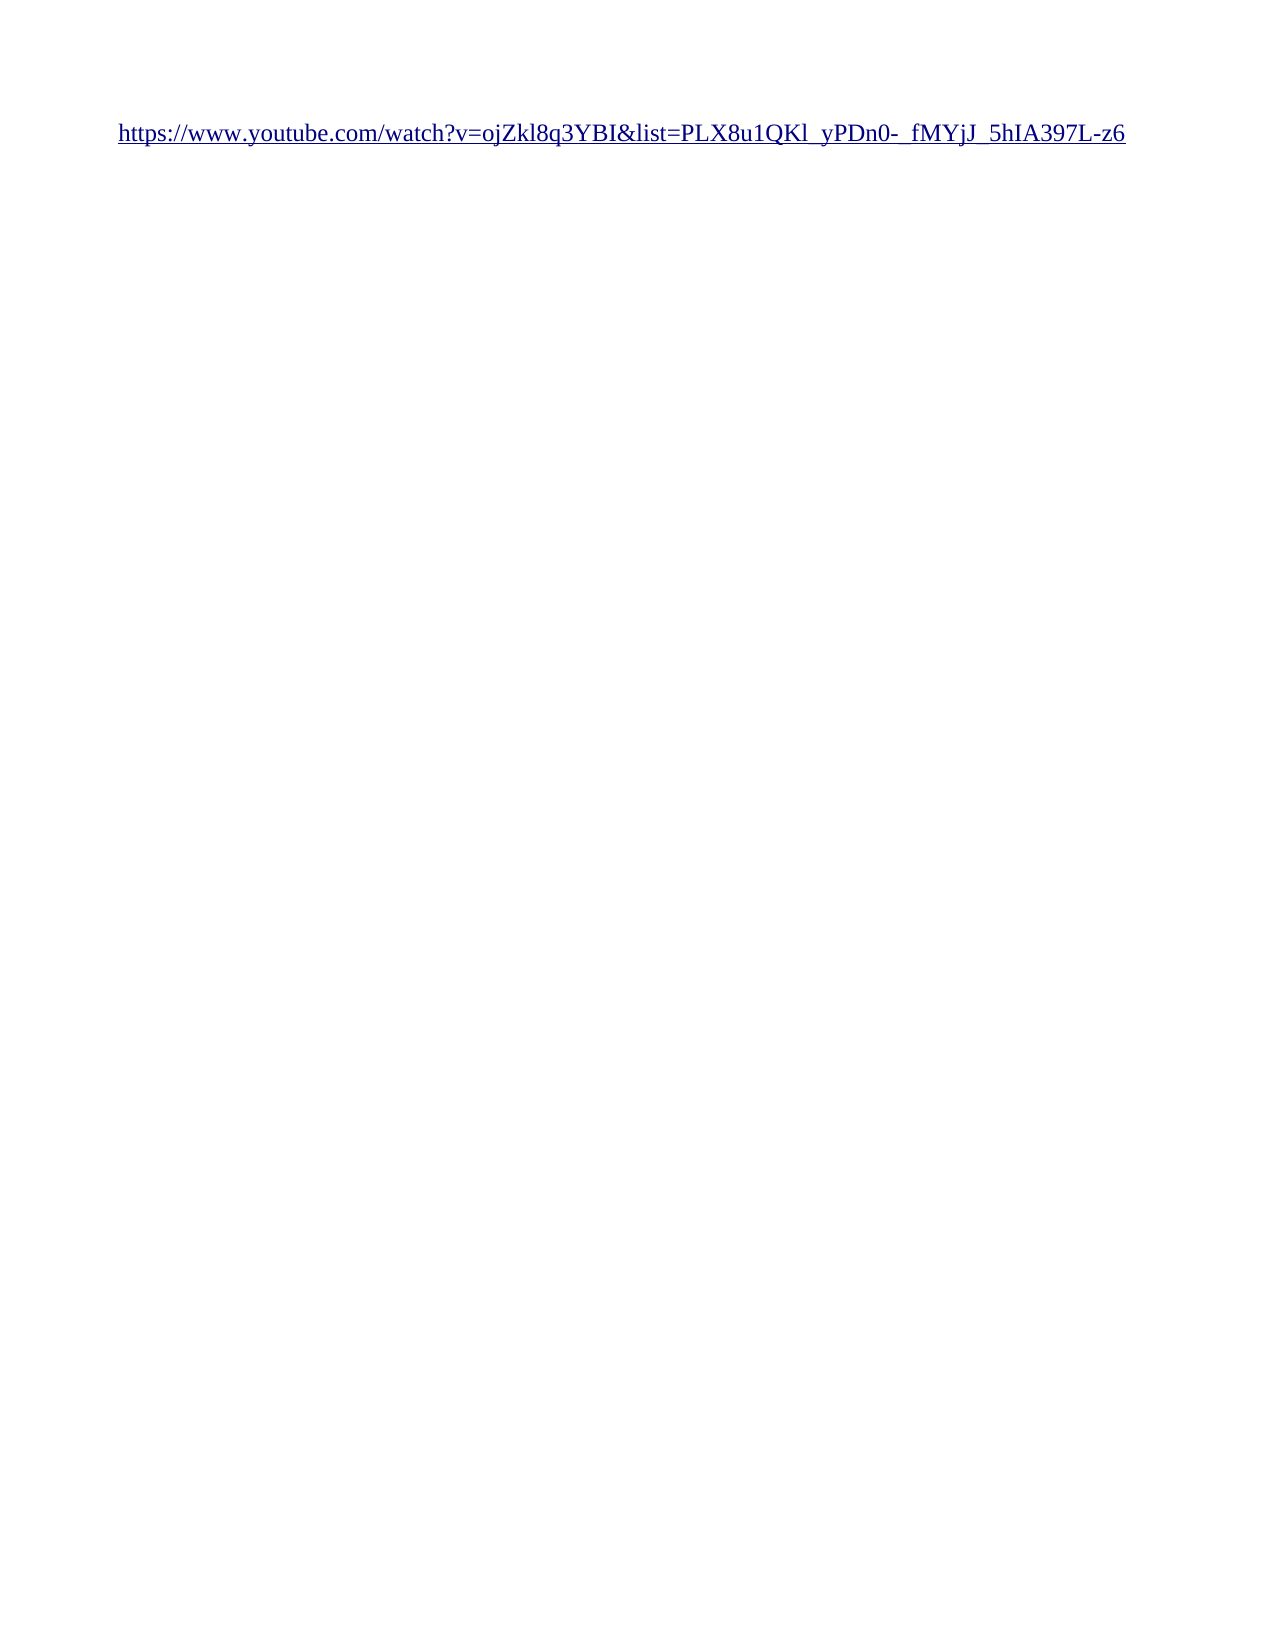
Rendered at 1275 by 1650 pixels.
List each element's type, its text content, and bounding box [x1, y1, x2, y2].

text https://www.youtube.com/watch?v=ojZkl8q3YBI&list=PLX8u1QKl_yPDn0-_fMYjJ_5hIA397L-z6 [118, 118, 1157, 147]
